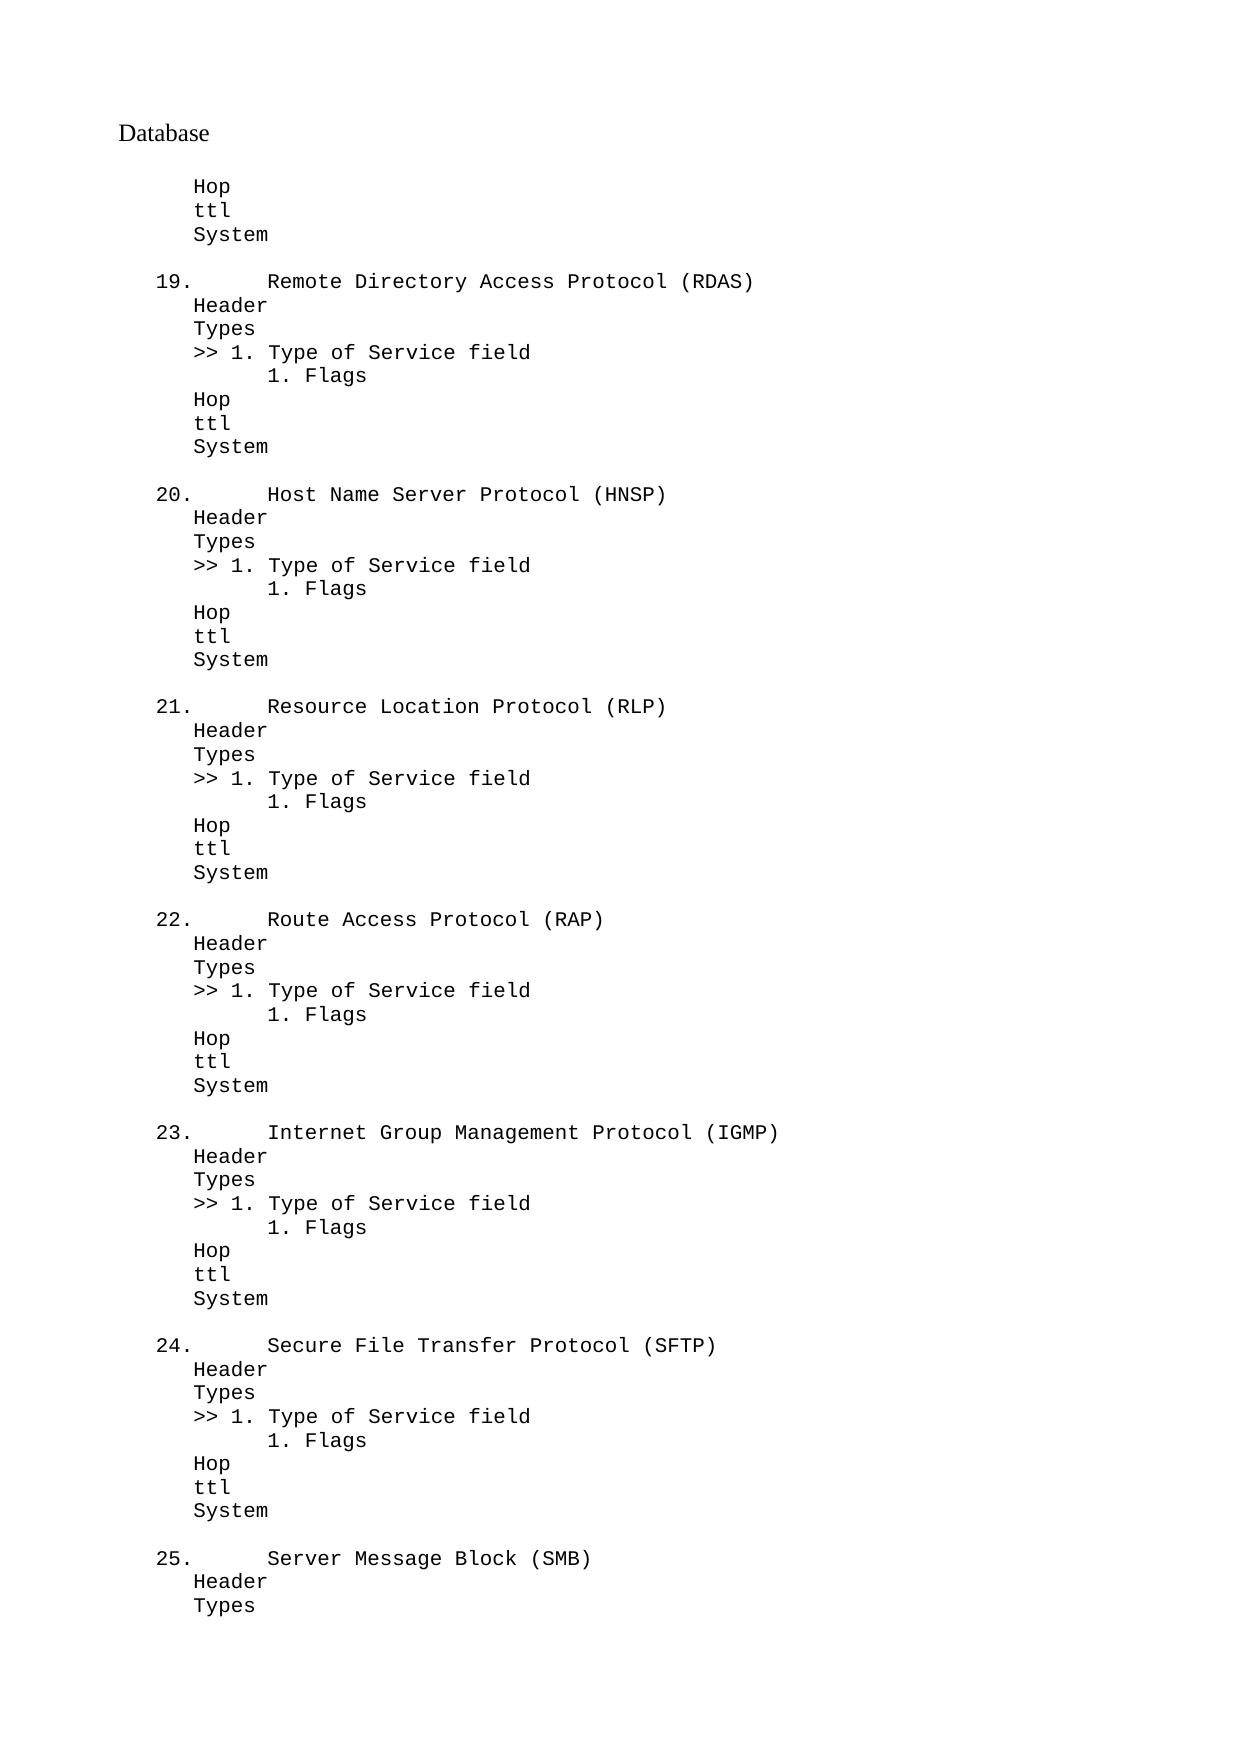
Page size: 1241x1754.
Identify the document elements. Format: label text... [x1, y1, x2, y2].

list >> 1. Type of Service field [156, 342, 1122, 366]
list Secure File Transfer Protocol (SFTP) [156, 1335, 1122, 1359]
list System [156, 1075, 1122, 1098]
list Types [156, 957, 1122, 980]
list System [156, 862, 1122, 886]
list ttl [156, 413, 1122, 436]
list 1. Flags [156, 1429, 1122, 1453]
list Hop [156, 1028, 1122, 1051]
list Hop [156, 176, 1122, 200]
list Header [156, 1146, 1122, 1169]
list Remote Directory Access Protocol (RDAS) [156, 271, 1122, 294]
list Server Message Block (SMB) [156, 1548, 1122, 1571]
list ttl [156, 626, 1122, 649]
list 1. Flags [156, 578, 1122, 602]
list Route Access Protocol (RAP) [156, 909, 1122, 933]
list Hop [156, 1240, 1122, 1264]
list >> 1. Type of Service field [156, 980, 1122, 1004]
list Hop [156, 815, 1122, 838]
list 1. Flags [156, 366, 1122, 389]
list Hop [156, 389, 1122, 413]
list Types [156, 1382, 1122, 1406]
list Resource Location Protocol (RLP) [156, 697, 1122, 720]
list Header [156, 933, 1122, 957]
list >> 1. Type of Service field [156, 1406, 1122, 1429]
list Header [156, 720, 1122, 744]
list Header [156, 1359, 1122, 1382]
list ttl [156, 200, 1122, 224]
list Header [156, 1571, 1122, 1595]
list System [156, 224, 1122, 247]
list ttl [156, 838, 1122, 862]
list System [156, 1288, 1122, 1311]
list System [156, 1501, 1122, 1524]
list Internet Group Management Protocol (IGMP) [156, 1122, 1122, 1146]
list Header [156, 507, 1122, 531]
list Types [156, 1595, 1122, 1619]
list 1. Flags [156, 1004, 1122, 1028]
list 1. Flags [156, 791, 1122, 815]
list 1. Flags [156, 1217, 1122, 1240]
list >> 1. Type of Service field [156, 767, 1122, 791]
list Header [156, 294, 1122, 318]
list Hop [156, 602, 1122, 626]
list System [156, 436, 1122, 460]
list Host Name Server Protocol (HNSP) [156, 484, 1122, 507]
list Types [156, 531, 1122, 555]
list System [156, 649, 1122, 673]
list Types [156, 318, 1122, 342]
list Hop [156, 1453, 1122, 1477]
list Types [156, 1169, 1122, 1193]
list ttl [156, 1264, 1122, 1288]
list ttl [156, 1051, 1122, 1075]
list ttl [156, 1477, 1122, 1501]
list >> 1. Type of Service field [156, 1193, 1122, 1217]
list >> 1. Type of Service field [156, 555, 1122, 578]
list Types [156, 744, 1122, 767]
